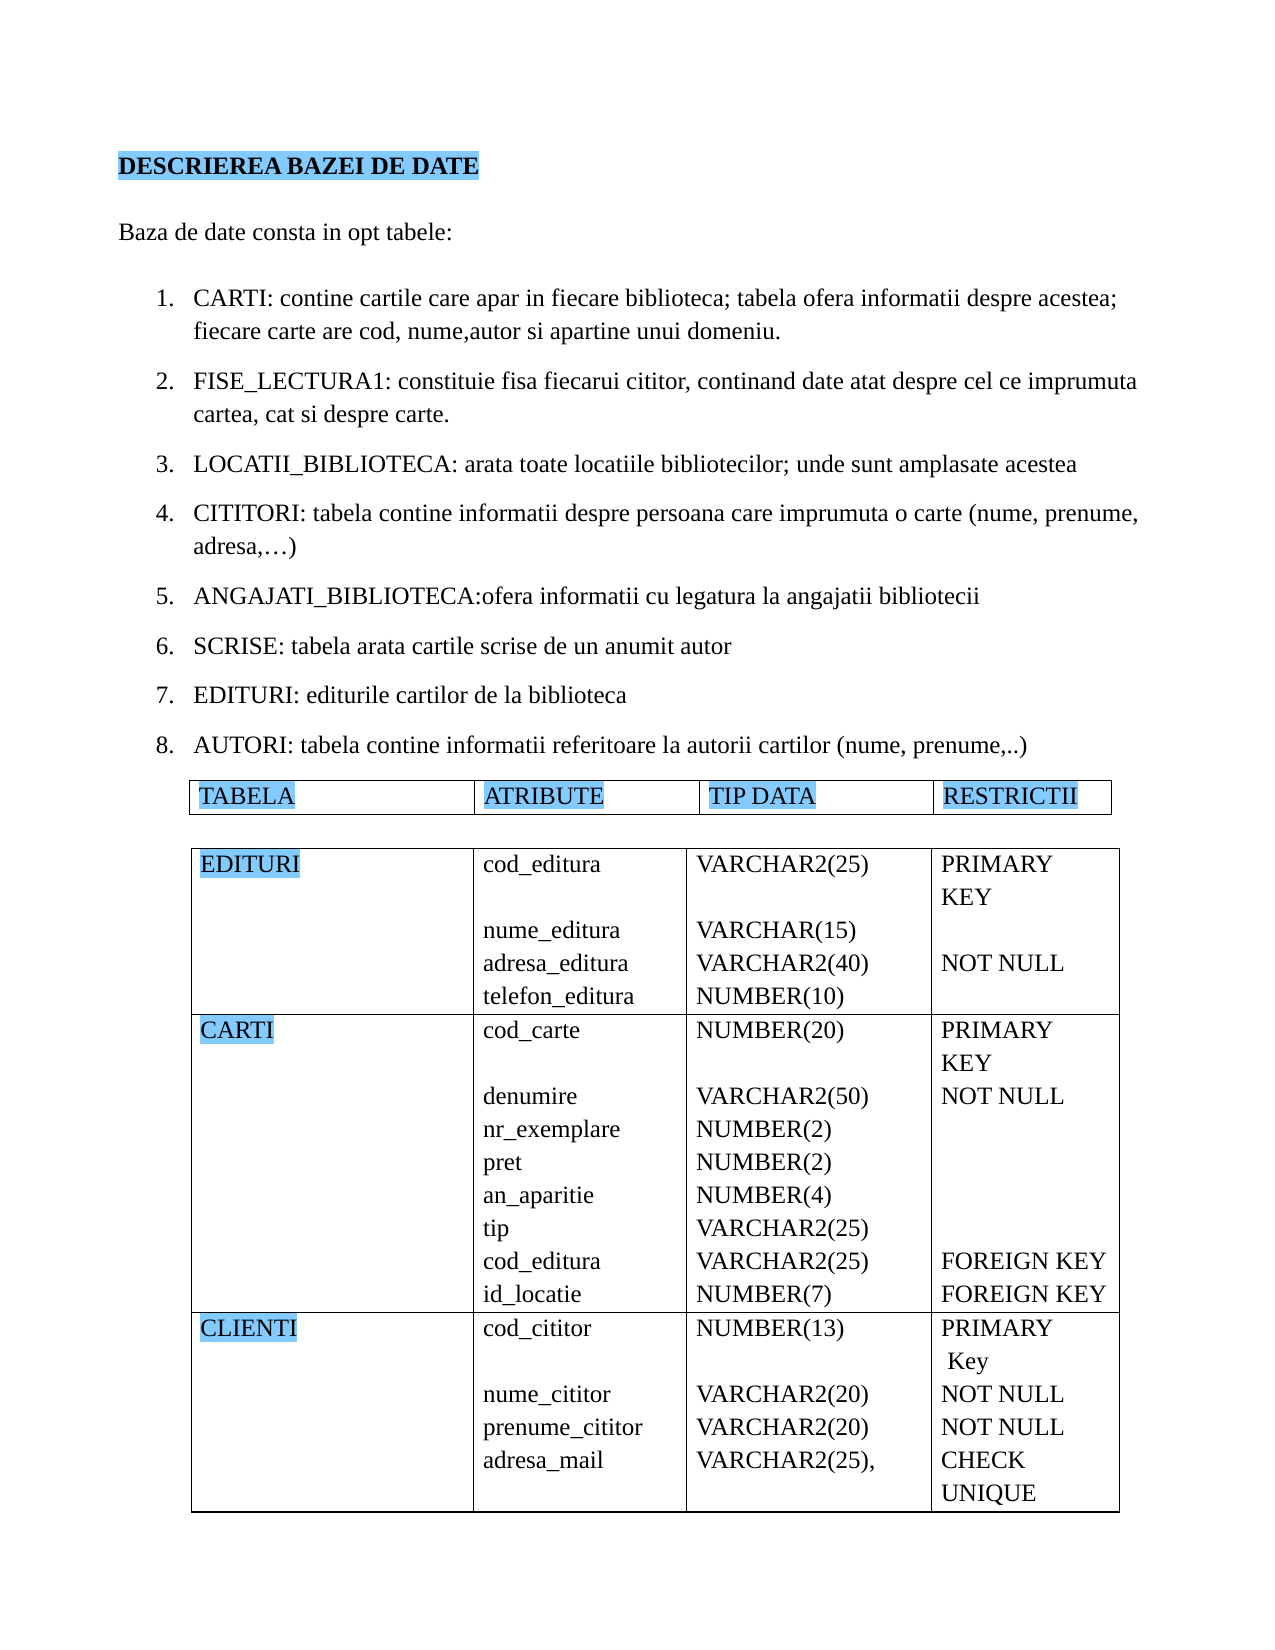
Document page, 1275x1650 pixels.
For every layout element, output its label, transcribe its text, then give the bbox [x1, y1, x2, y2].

table_cell cod_carte denumire nr_exemplare pret an_aparitie tip cod_editura id_locatie [474, 1015, 686, 1312]
table_header cod_editura nume_editura adresa_editura telefon_editura [474, 849, 686, 1014]
text Baza de date consta in opt tabele: [118, 217, 1157, 246]
list SCRISE: tabela arata cartile scrise de un anumit autor [156, 631, 1157, 659]
list EDITURI: editurile cartilor de la biblioteca [156, 680, 1157, 709]
list LOCATII_BIBLIOTECA: arata toate locatiile bibliotecilor; unde sunt amplasate acestea [156, 449, 1157, 477]
table_cell cod_cititor nume_cititor prenume_cititor adresa_mail [474, 1313, 686, 1511]
table_cell NUMBER(20) VARCHAR2(50) NUMBER(2) NUMBER(2) NUMBER(4) VARCHAR2(25) VARCHAR2(25) NUMBER(7) [687, 1015, 931, 1312]
list ANGAJATI_BIBLIOTECA:ofera informatii cu legatura la angajatii bibliotecii [156, 581, 1157, 610]
table_header EDITURI [192, 849, 473, 1014]
table_header TABELA [190, 781, 474, 814]
text DESCRIEREA BAZEI DE DATE [118, 151, 1157, 180]
table_header PRIMARY KEY NOT NULL [932, 849, 1119, 1014]
table_cell NUMBER(13) VARCHAR2(20) VARCHAR2(20) VARCHAR2(25), [687, 1313, 931, 1511]
table_header RESTRICTII [934, 781, 1111, 814]
table_header TIP DATA [700, 781, 933, 814]
table_header ATRIBUTE [475, 781, 699, 814]
table_header VARCHAR2(25) VARCHAR(15) VARCHAR2(40) NUMBER(10) [687, 849, 931, 1014]
list FISE_LECTURA1: constituie fisa fiecarui cititor, continand date atat despre cel ce imprumuta cartea, cat si despre carte. [156, 366, 1157, 428]
table_cell CARTI [192, 1015, 473, 1312]
table_cell PRIMARY KEY NOT NULL FOREIGN KEY FOREIGN KEY [932, 1015, 1119, 1312]
table_cell CLIENTI [192, 1313, 473, 1511]
list CARTI: contine cartile care apar in fiecare biblioteca; tabela ofera informatii despre acestea; fiecare carte are cod, nume,autor si apartine unui domeniu. [156, 283, 1157, 345]
list CITITORI: tabela contine informatii despre persoana care imprumuta o carte (nume, prenume, adresa,…) [156, 498, 1157, 560]
table_cell PRIMARY Key NOT NULL NOT NULL CHECK UNIQUE [932, 1313, 1119, 1511]
list AUTORI: tabela contine informatii referitoare la autorii cartilor (nume, prenume,..) [156, 730, 1157, 759]
